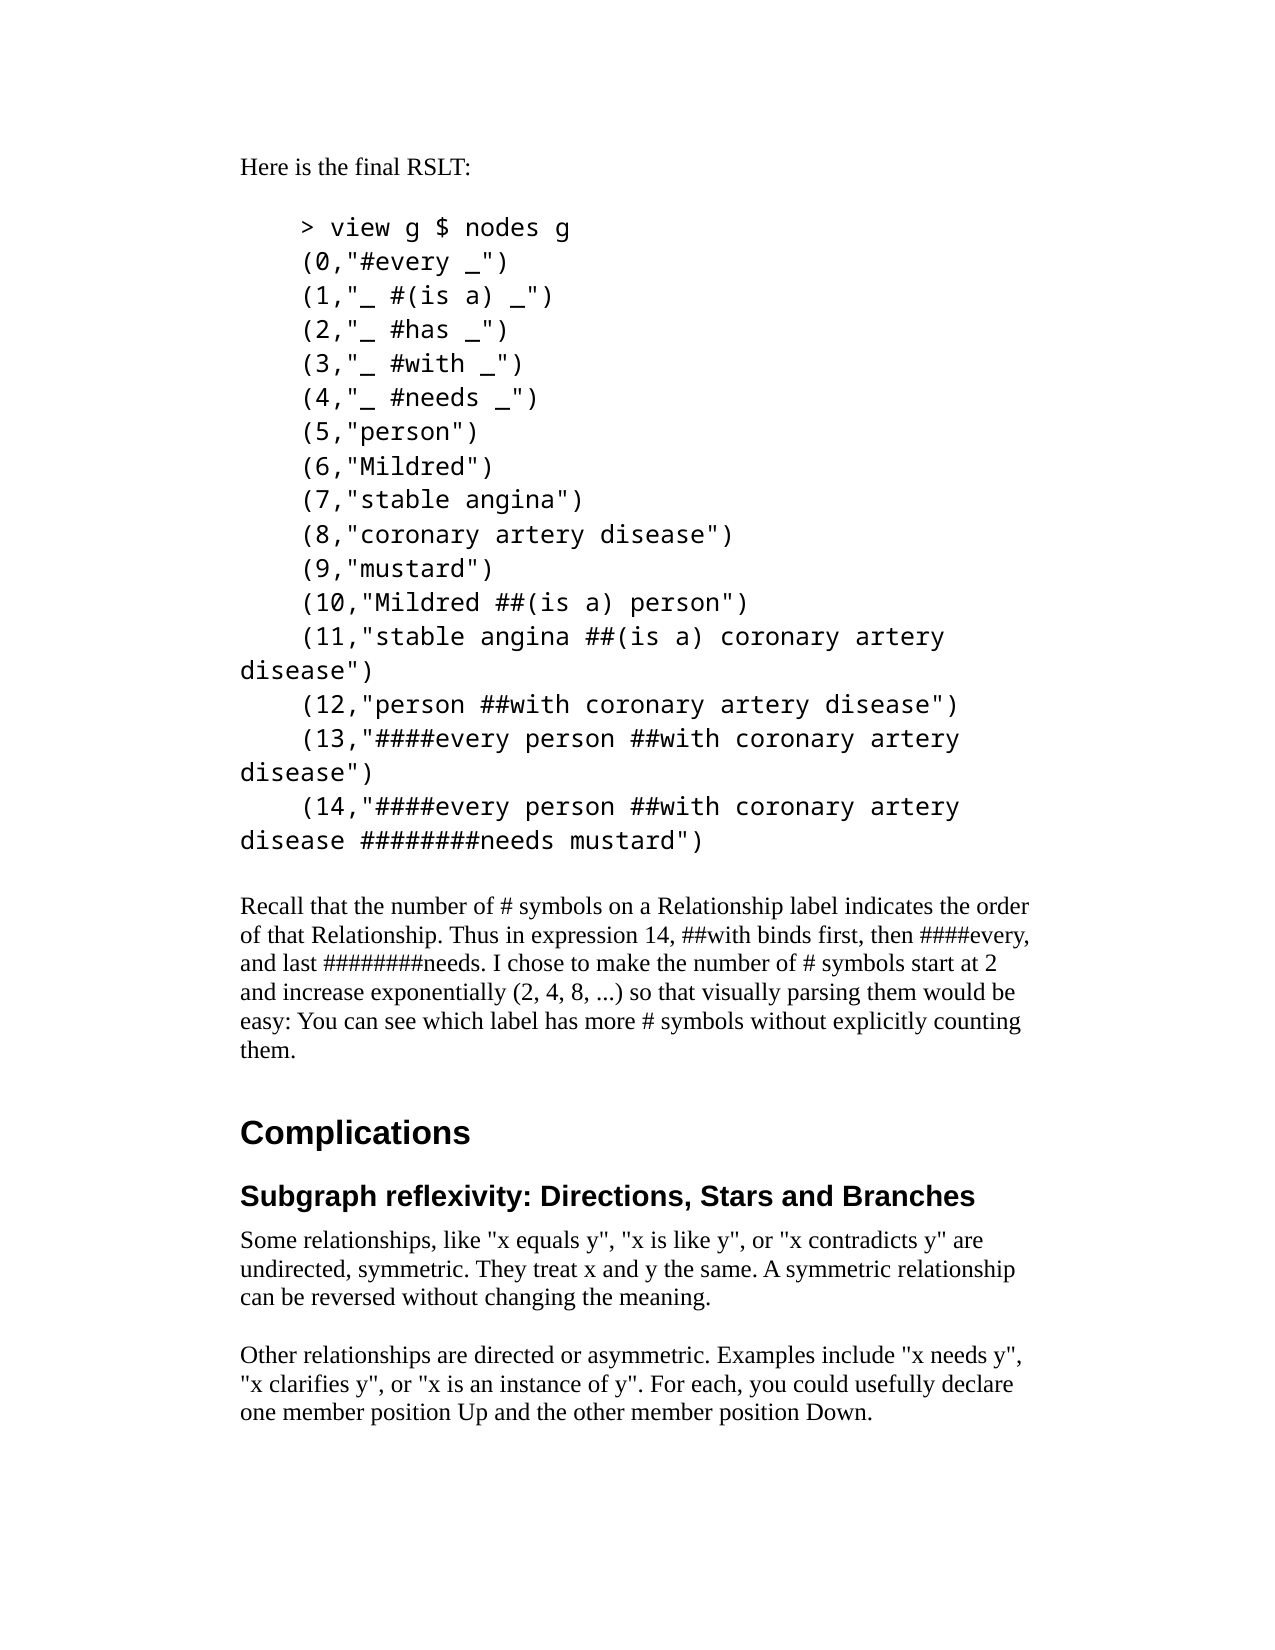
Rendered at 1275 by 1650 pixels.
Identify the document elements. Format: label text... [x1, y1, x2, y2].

text Recall that the number of # symbols on a Relationship label indicates the order of that Relationship. Thus in expression 14, ##with binds first, then ####every, and last ########needs. I chose to make the number of # symbols start at 2 and increase exponentially (2, 4, 8, ...) so that visually parsing them would be easy: You can see which label has more # symbols without explicitly counting them. [240, 891, 1035, 1063]
text > view g $ nodes g [240, 210, 1035, 244]
text (2,"_ #has _") [240, 312, 1035, 346]
text (12,"person ##with coronary artery disease") [240, 687, 1035, 721]
text (14,"####every person ##with coronary artery disease ########needs mustard") [240, 789, 1035, 857]
subtitle Complications [240, 1113, 1035, 1152]
text (4,"_ #needs _") [240, 380, 1035, 414]
text Other relationships are directed or asymmetric. Examples include "x needs y", "x clarifies y", or "x is an instance of y". For each, you could usefully declare one member position Up and the other member position Down. [240, 1340, 1035, 1426]
text (3,"_ #with _") [240, 346, 1035, 380]
text Here is the final RSLT: [240, 152, 1035, 181]
text (6,"Mildred") [240, 448, 1035, 482]
text Some relationships, like "x equals y", "x is like y", or "x contradicts y" are undirected, symmetric. They treat x and y the same. A symmetric relationship can be reversed without changing the meaning. [240, 1225, 1035, 1311]
text (7,"stable angina") [240, 482, 1035, 516]
text (13,"####every person ##with coronary artery disease") [240, 721, 1035, 789]
text (10,"Mildred ##(is a) person") [240, 584, 1035, 618]
text (8,"coronary artery disease") [240, 516, 1035, 550]
text (5,"person") [240, 414, 1035, 448]
text (11,"stable angina ##(is a) coronary artery disease") [240, 618, 1035, 687]
text (0,"#every _") [240, 244, 1035, 278]
subtitle Subgraph reflexivity: Directions, Stars and Branches [240, 1179, 1035, 1212]
text (1,"_ #(is a) _") [240, 278, 1035, 312]
text (9,"mustard") [240, 550, 1035, 584]
